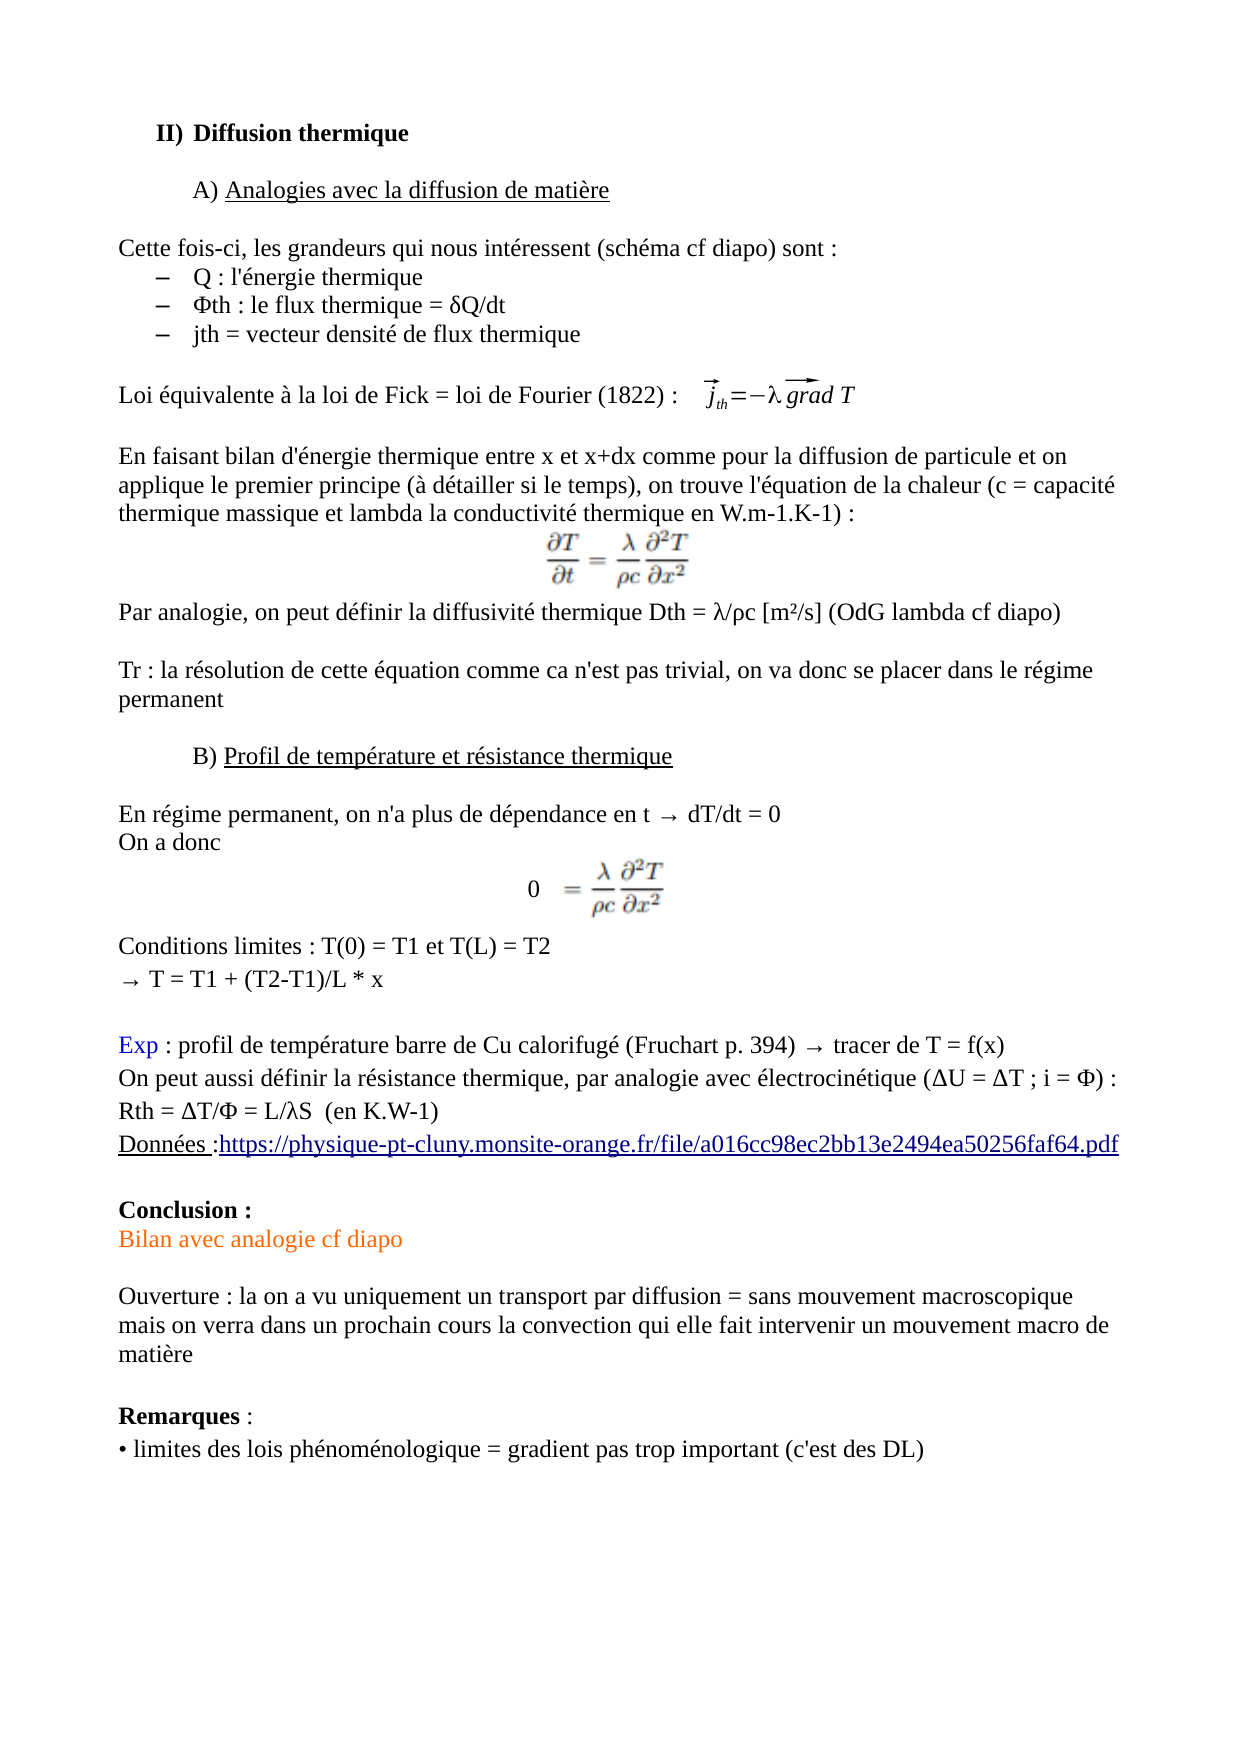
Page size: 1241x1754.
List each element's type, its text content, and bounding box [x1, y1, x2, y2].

text En faisant bilan d'énergie thermique entre x et x+dx comme pour la diffusion de particule et on applique le premier principe (à détailler si le temps), on trouve l'équation de la chaleur (c = capacité thermique massique et lambda la conductivité thermique en W.m-1.K-1) : [118, 441, 1122, 527]
text Ouverture : la on a vu uniquement un transport par diffusion = sans mouvement macroscopique mais on verra dans un prochain cours la convection qui elle fait intervenir un mouvement macro de matière [118, 1281, 1122, 1368]
text Loi équivalente à la loi de Fick = loi de Fourier (1822) : [118, 377, 1122, 412]
list Diffusion thermique [156, 118, 1122, 147]
list jth = vecteur densité de flux thermique [156, 319, 1122, 348]
text Tr : la résolution de cette équation comme ca n'est pas trivial, on va donc se placer dans le régime permanent [118, 655, 1122, 712]
text Exp : profil de température barre de Cu calorifugé (Fruchart p. 394) → tracer de T = f(x) [118, 1030, 1122, 1059]
picture [562, 856, 675, 927]
text Remarques : [118, 1401, 1122, 1429]
text • limites des lois phénoménologique = gradient pas trop important (c'est des DL) [118, 1434, 1122, 1462]
picture [541, 527, 700, 598]
text En régime permanent, on n'a plus de dépendance en t → dT/dt = 0 [118, 799, 1122, 827]
text Par analogie, on peut définir la diffusivité thermique Dth = λ/ρc [m²/s] (OdG lambda cf diapo) [118, 527, 1122, 626]
text On peut aussi définir la résistance thermique, par analogie avec électrocinétique (ΔU = ΔT ; i = Φ) : [118, 1063, 1122, 1092]
text Données :https://physique-pt-cluny.monsite-orange.fr/file/a016cc98ec2bb13e2494ea50256faf64.pdf [118, 1129, 1122, 1158]
list Q : l'énergie thermique [156, 262, 1122, 291]
text Rth = ΔT/Φ = L/λS (en K.W-1) [118, 1096, 1122, 1125]
text A) Analogies avec la diffusion de matière [118, 176, 1122, 204]
text → T = T1 + (T2-T1)/L * x [118, 964, 1122, 993]
text Bilan avec analogie cf diapo [118, 1224, 1122, 1253]
text Cette fois-ci, les grandeurs qui nous intéressent (schéma cf diapo) sont : [118, 233, 1122, 262]
text On a donc [118, 827, 1122, 856]
text Conditions limites : T(0) = T1 et T(L) = T2 [118, 856, 1122, 960]
list Φth : le flux thermique = δQ/dt [156, 291, 1122, 319]
text Conclusion : [118, 1195, 1122, 1224]
text B) Profil de température et résistance thermique [118, 741, 1122, 770]
